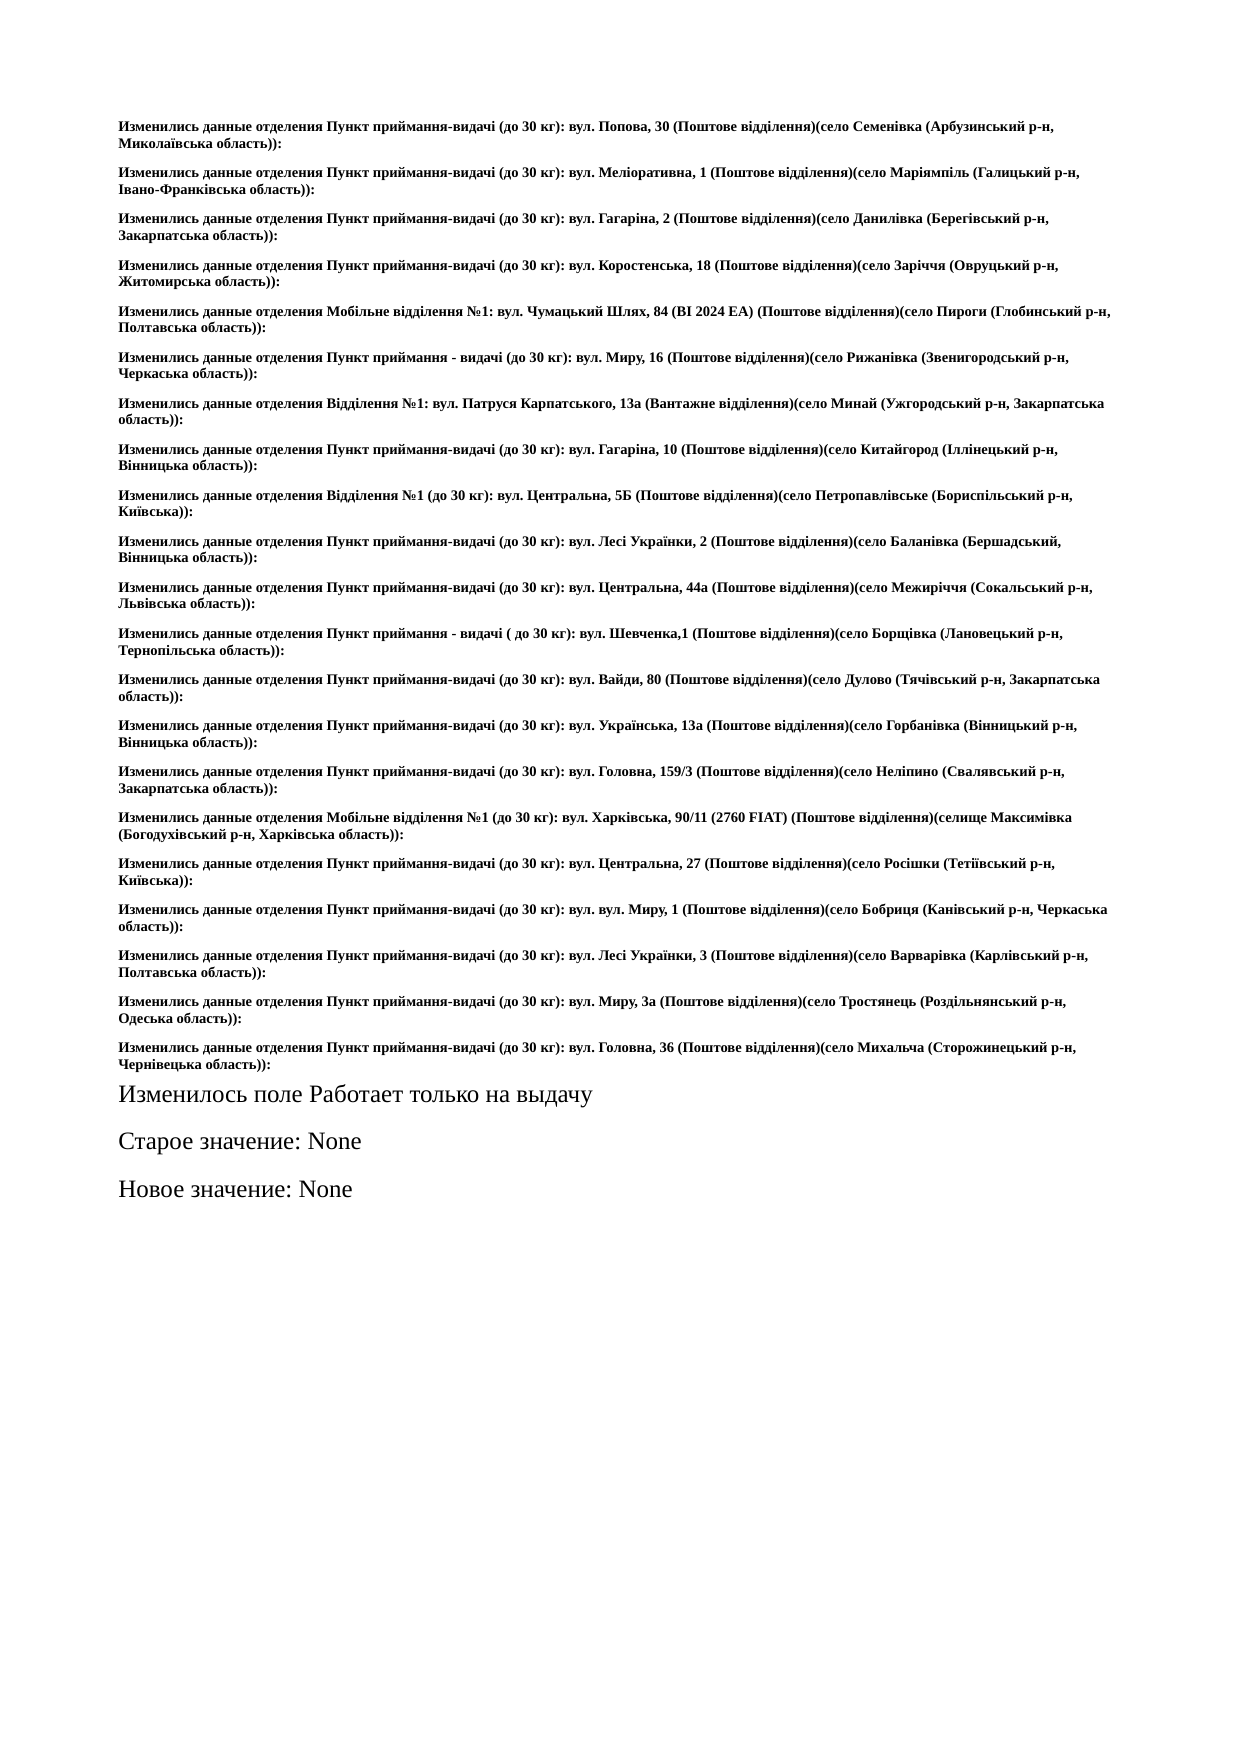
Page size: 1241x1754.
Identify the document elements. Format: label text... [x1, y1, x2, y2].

subtitle Изменились данные отделения Пункт приймання - видачі ( до 30 кг): вул. Шевченка,1 (Поштове відділення)(село Борщівка (Лановецький р-н, Тернопільська область)): [118, 624, 1122, 658]
subtitle Изменились данные отделения Пункт приймання-видачі (до 30 кг): вул. Гагаріна, 10 (Поштове відділення)(село Китайгород (Іллінецький р-н, Вінницька область)): [118, 440, 1122, 474]
subtitle Изменились данные отделения Пункт приймання - видачі (до 30 кг): вул. Миру, 16 (Поштове відділення)(село Рижанівка (Звенигородський р-н, Черкаська область)): [118, 348, 1122, 382]
subtitle Изменились данные отделения Пункт приймання-видачі (до 30 кг): вул. Центральна, 44а (Поштове відділення)(село Межиріччя (Сокальський р-н, Львівська область)): [118, 578, 1122, 612]
subtitle Изменились данные отделения Відділення №1: вул. Патруся Карпатського, 13а (Вантажне відділення)(село Минай (Ужгородський р-н, Закарпатська область)): [118, 394, 1122, 428]
subtitle Изменились данные отделения Пункт приймання-видачі (до 30 кг): вул. Українська, 13а (Поштове відділення)(село Горбанівка (Вінницький р-н, Вінницька область)): [118, 717, 1122, 750]
subtitle Изменились данные отделения Пункт приймання-видачі (до 30 кг): вул. Гагаріна, 2 (Поштове відділення)(село Данилівка (Берегівський р-н, Закарпатська область)): [118, 210, 1122, 244]
subtitle Изменились данные отделения Пункт приймання-видачі (до 30 кг): вул. Меліоративна, 1 (Поштове відділення)(село Маріямпіль (Галицький р-н, Івано-Франківська область)): [118, 164, 1122, 198]
subtitle Изменились данные отделения Пункт приймання-видачі (до 30 кг): вул. Вайди, 80 (Поштове відділення)(село Дулово (Тячівський р-н, Закарпатська область)): [118, 671, 1122, 704]
subtitle Изменились данные отделения Мобільне відділення №1 (до 30 кг): вул. Харківська, 90/11 (2760 FIAT) (Поштове відділення)(селище Максимівка (Богодухівський р-н, Харківська область)): [118, 809, 1122, 842]
subtitle Изменились данные отделения Пункт приймання-видачі (до 30 кг): вул. Головна, 36 (Поштове відділення)(село Михальча (Сторожинецький р-н, Чернівецька область)): [118, 1039, 1122, 1072]
subtitle Изменились данные отделения Пункт приймання-видачі (до 30 кг): вул. Попова, 30 (Поштове відділення)(село Семенівка (Арбузинський р-н, Миколаївська область)): [118, 118, 1122, 152]
subtitle Изменились данные отделения Пункт приймання-видачі (до 30 кг): вул. Головна, 159/3 (Поштове відділення)(село Неліпино (Свалявський р-н, Закарпатська область)): [118, 763, 1122, 796]
text Новое значение: None [118, 1174, 1122, 1203]
subtitle Изменились данные отделения Пункт приймання-видачі (до 30 кг): вул. Лесі Українки, 3 (Поштове відділення)(село Варварівка (Карлівський р-н, Полтавська область)): [118, 947, 1122, 980]
subtitle Изменились данные отделения Пункт приймання-видачі (до 30 кг): вул. вул. Миру, 1 (Поштове відділення)(село Бобриця (Канівський р-н, Черкаська область)): [118, 901, 1122, 934]
subtitle Изменились данные отделения Пункт приймання-видачі (до 30 кг): вул. Лесі Українки, 2 (Поштове відділення)(село Баланівка (Бершадський, Вінницька область)): [118, 532, 1122, 566]
subtitle Изменились данные отделения Відділення №1 (до 30 кг): вул. Центральна, 5Б (Поштове відділення)(село Петропавлівське (Бориспільський р-н, Київська)): [118, 486, 1122, 520]
subtitle Изменились данные отделения Мобільне відділення №1: вул. Чумацький Шлях, 84 (ВІ 2024 ЕА) (Поштове відділення)(село Пироги (Глобинський р-н, Полтавська область)): [118, 302, 1122, 336]
subtitle Изменились данные отделения Пункт приймання-видачі (до 30 кг): вул. Миру, 3а (Поштове відділення)(село Тростянець (Роздільнянський р-н, Одеська область)): [118, 993, 1122, 1026]
text Старое значение: None [118, 1126, 1122, 1155]
subtitle Изменились данные отделения Пункт приймання-видачі (до 30 кг): вул. Центральна, 27 (Поштове відділення)(село Росішки (Тетіївський р-н, Київська)): [118, 855, 1122, 888]
subtitle Изменились данные отделения Пункт приймання-видачі (до 30 кг): вул. Коростенська, 18 (Поштове відділення)(село Заріччя (Овруцький р-н, Житомирська область)): [118, 256, 1122, 290]
text Изменилось поле Работает только на выдачу [118, 1079, 1122, 1107]
